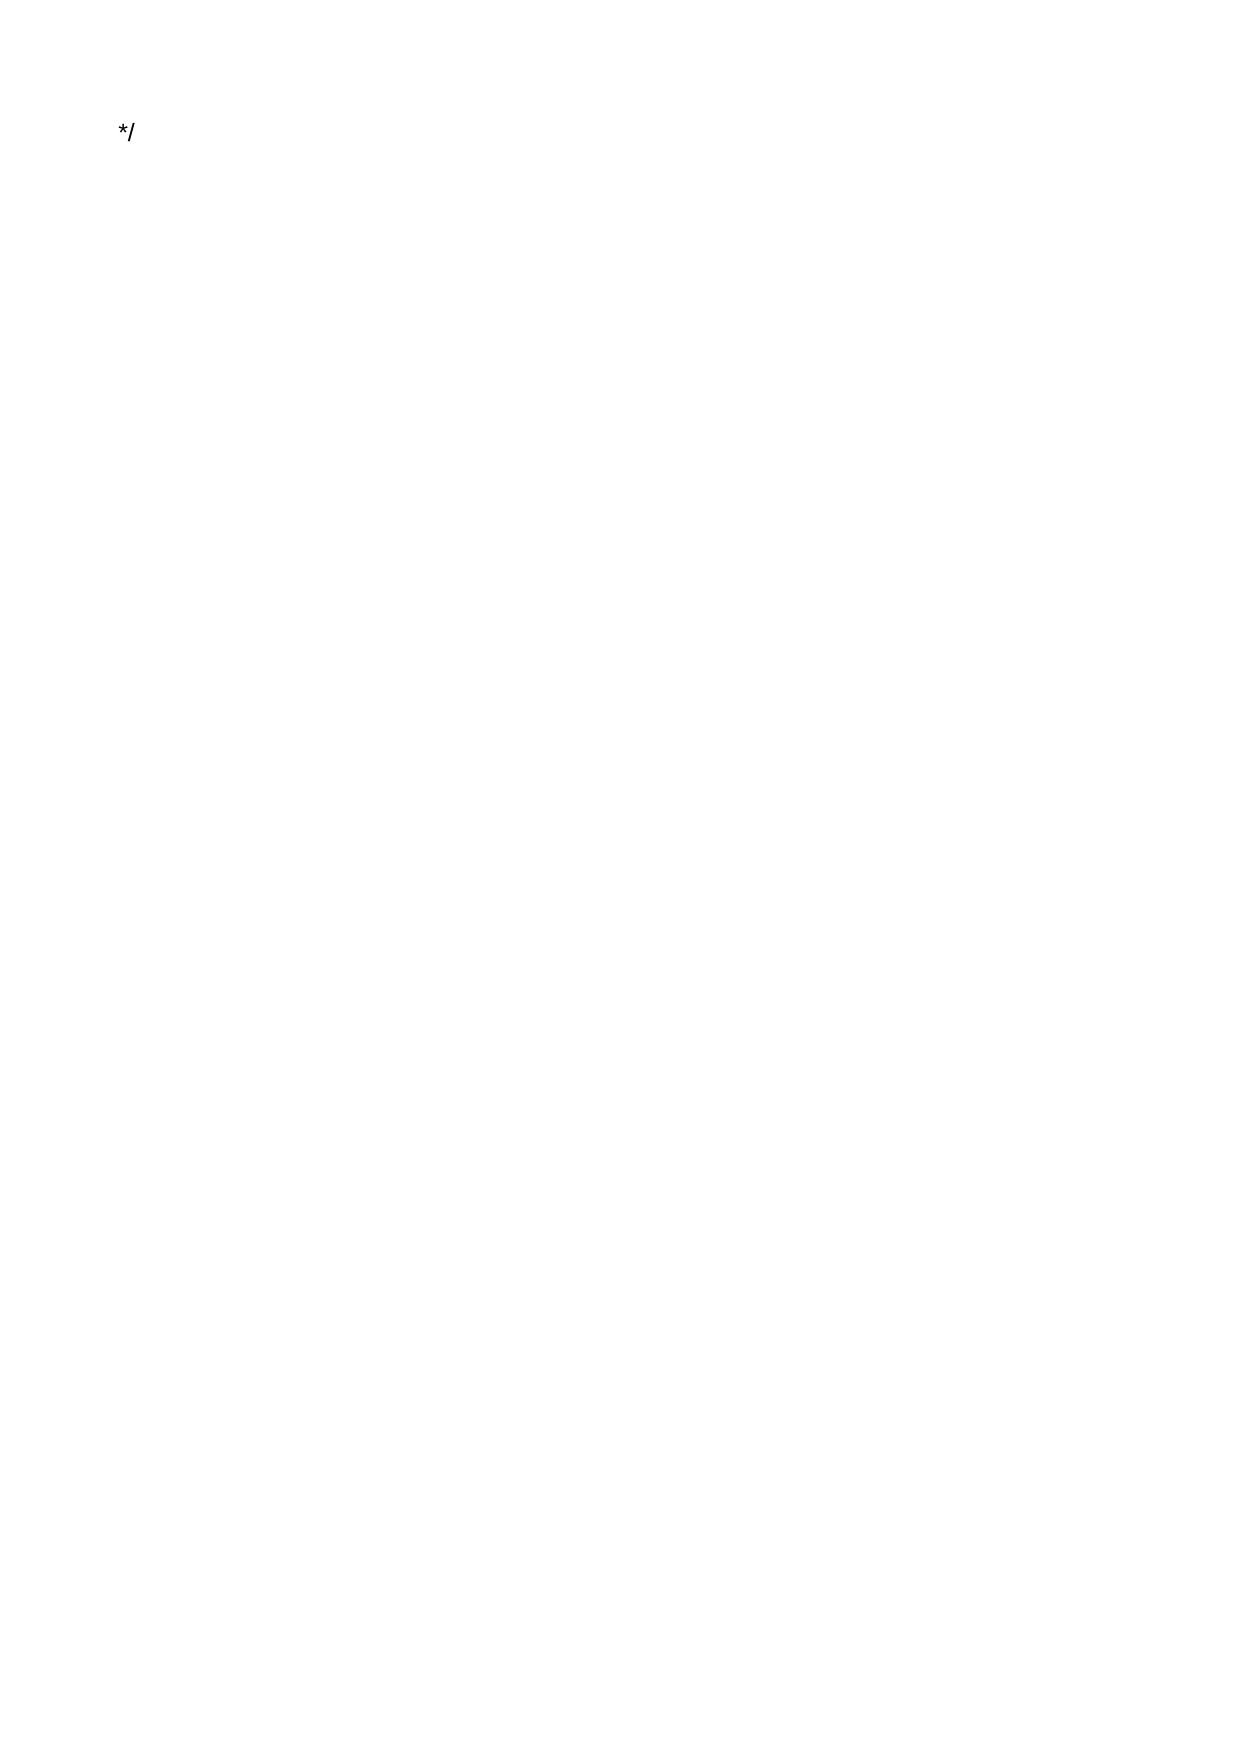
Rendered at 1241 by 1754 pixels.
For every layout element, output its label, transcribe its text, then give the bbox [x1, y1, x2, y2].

text */ [118, 118, 1122, 147]
